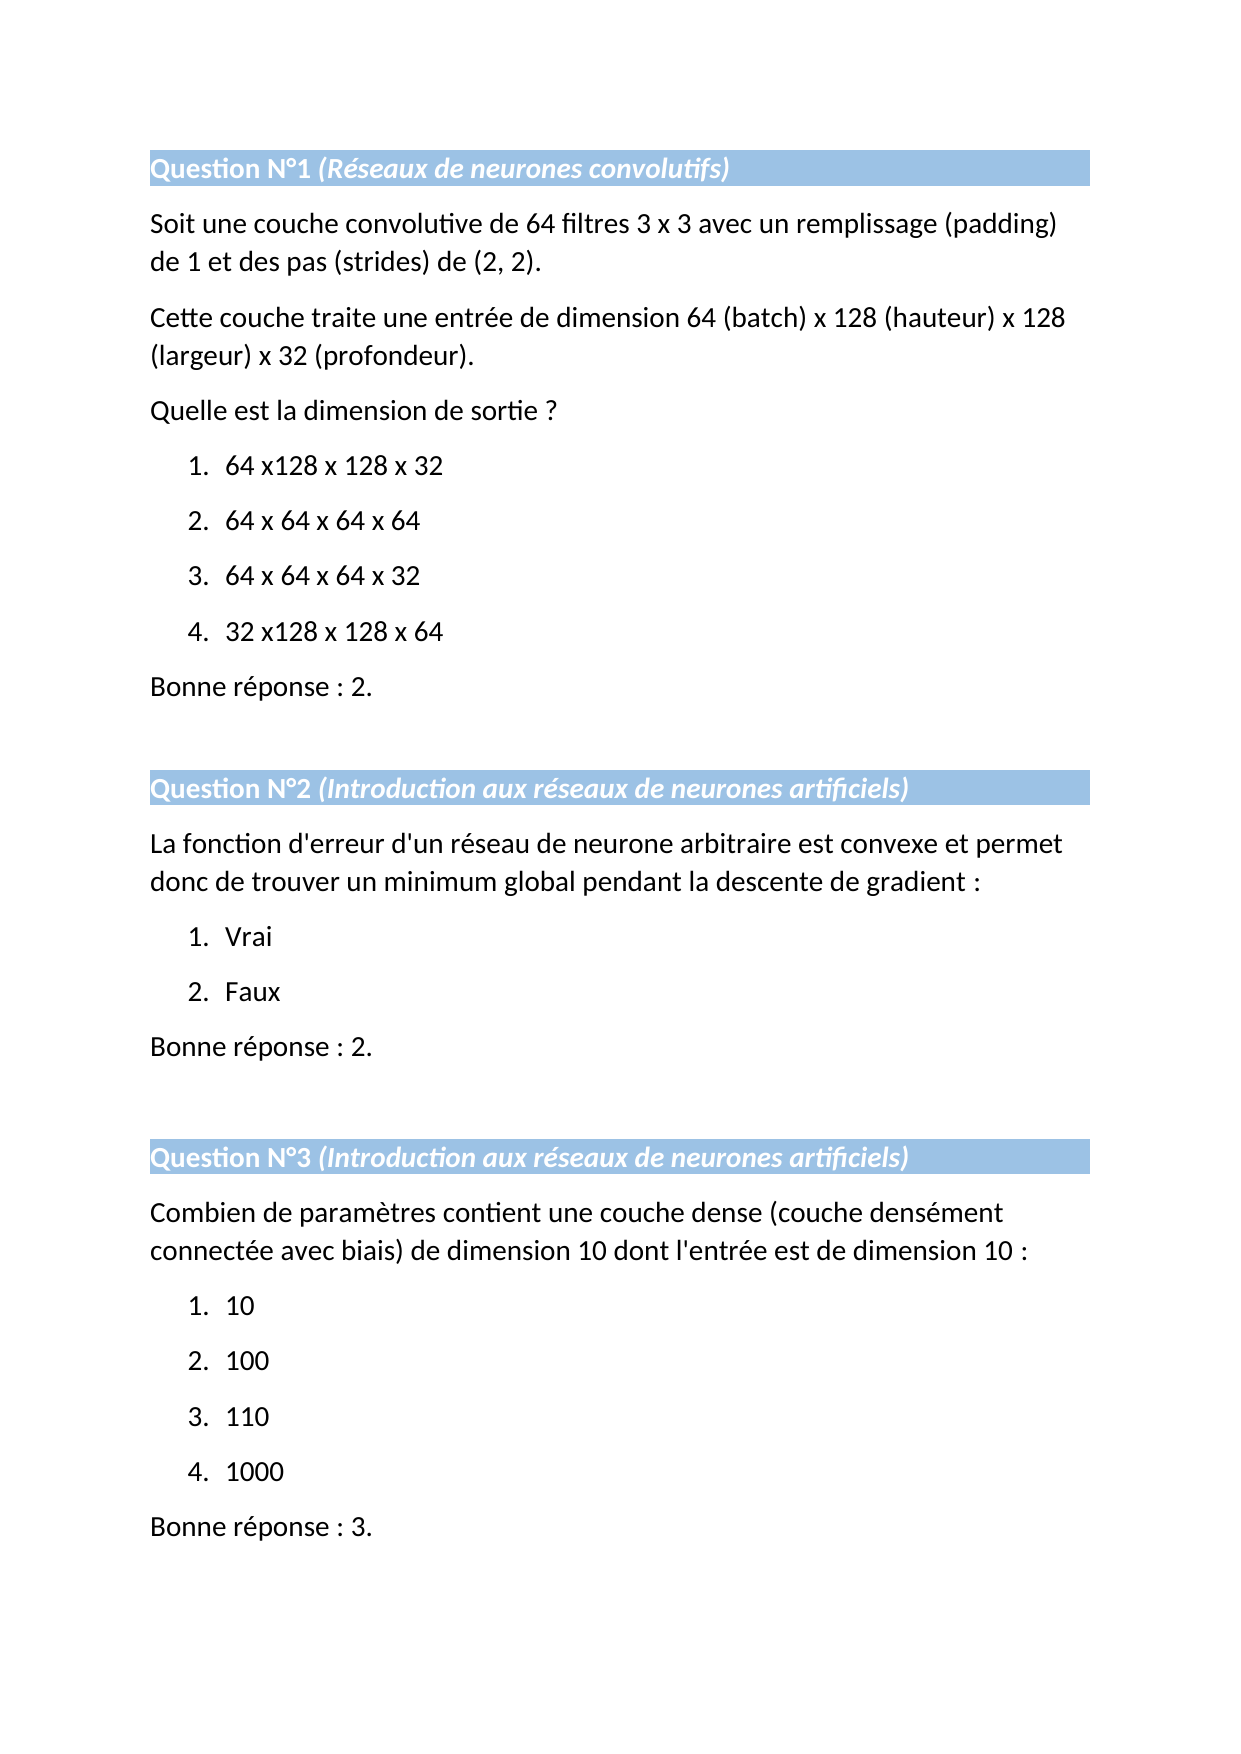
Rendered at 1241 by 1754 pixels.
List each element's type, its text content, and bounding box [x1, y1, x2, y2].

text Bonne réponse : 3. [150, 1508, 1090, 1543]
text Question N°1 (Réseaux de neurones convolutifs) [150, 150, 1090, 186]
text Quelle est la dimension de sortie ? [150, 392, 1090, 428]
list 64 x128 x 128 x 32 [187, 447, 1090, 483]
list 32 x128 x 128 x 64 [187, 613, 1090, 648]
text Question N°3 (Introduction aux réseaux de neurones artificiels) [150, 1139, 1090, 1174]
list 110 [187, 1398, 1090, 1433]
text Bonne réponse : 2. [150, 1028, 1090, 1064]
text Bonne réponse : 2. [150, 668, 1090, 703]
text Soit une couche convolutive de 64 filtres 3 x 3 avec un remplissage (padding) de 1 et des pas (strides) de (2, 2). [150, 205, 1090, 279]
text La fonction d'erreur d'un réseau de neurone arbitraire est convexe et permet donc de trouver un minimum global pendant la descente de gradient : [150, 825, 1090, 899]
text Question N°2 (Introduction aux réseaux de neurones artificiels) [150, 770, 1090, 805]
text Cette couche traite une entrée de dimension 64 (batch) x 128 (hauteur) x 128 (largeur) x 32 (profondeur). [150, 299, 1090, 373]
list 10 [187, 1287, 1090, 1323]
list 64 x 64 x 64 x 64 [187, 502, 1090, 538]
list Faux [187, 973, 1090, 1009]
text Combien de paramètres contient une couche dense (couche densément connectée avec biais) de dimension 10 dont l'entrée est de dimension 10 : [150, 1194, 1090, 1268]
list 100 [187, 1342, 1090, 1378]
list Vrai [187, 918, 1090, 954]
list 64 x 64 x 64 x 32 [187, 557, 1090, 593]
list 1000 [187, 1453, 1090, 1488]
